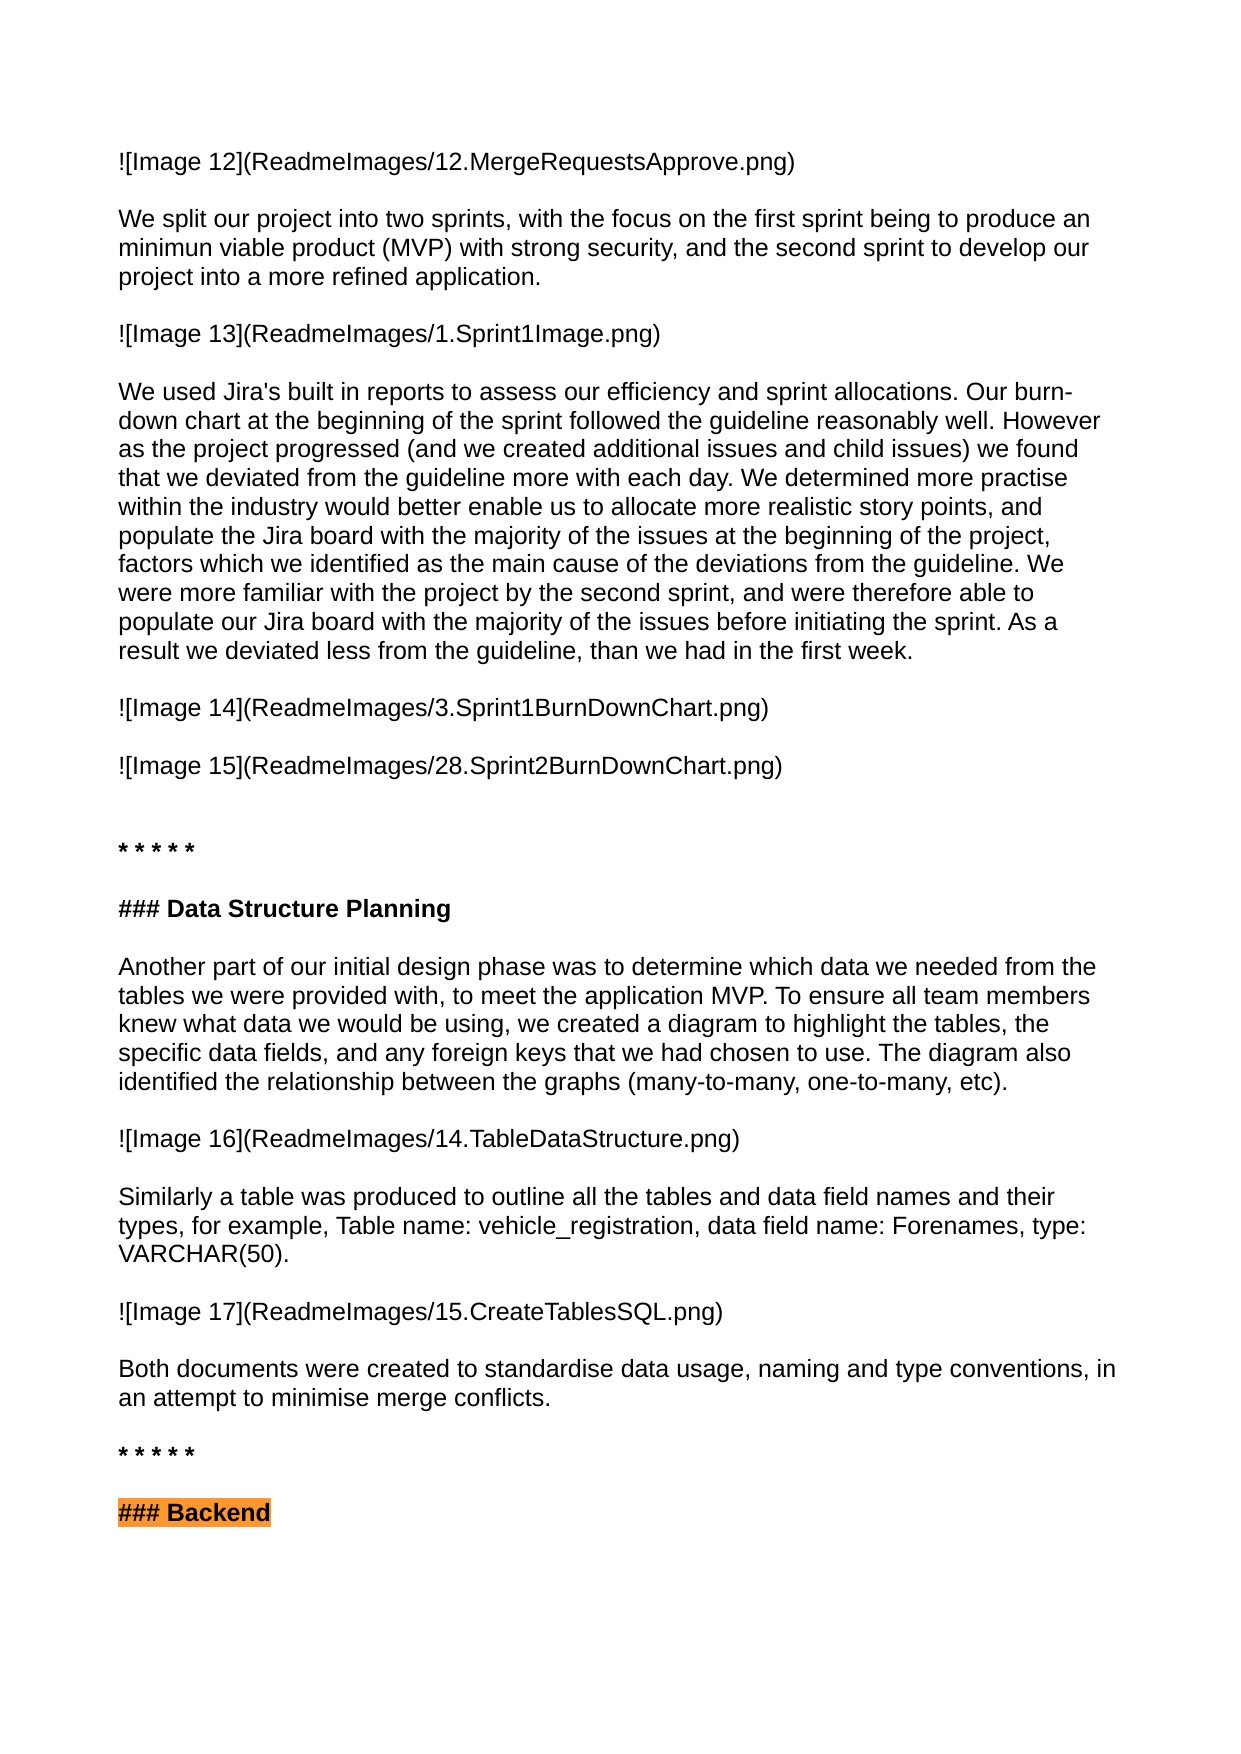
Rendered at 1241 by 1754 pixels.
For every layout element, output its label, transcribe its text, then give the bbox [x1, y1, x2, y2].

text Similarly a table was produced to outline all the tables and data field names and their types, for example, Table name: vehicle_registration, data field name: Forenames, type: VARCHAR(50). [118, 1182, 1122, 1268]
text We split our project into two sprints, with the focus on the first sprint being to produce an minimun viable product (MVP) with strong security, and the second sprint to develop our project into a more refined application. [118, 204, 1122, 291]
text Both documents were created to standardise data usage, naming and type conventions, in an attempt to minimise merge conflicts. [118, 1354, 1122, 1412]
text ### Data Structure Planning [118, 894, 1122, 923]
text * * * * * [118, 1441, 1122, 1469]
text ![Image 16](ReadmeImages/14.TableDataStructure.png) [118, 1124, 1122, 1153]
text ### Backend [118, 1498, 1122, 1527]
text ![Image 14](ReadmeImages/3.Sprint1BurnDownChart.png) [118, 693, 1122, 722]
text Another part of our initial design phase was to determine which data we needed from the tables we were provided with, to meet the application MVP. To ensure all team members knew what data we would be using, we created a diagram to highlight the tables, the specific data fields, and any foreign keys that we had chosen to use. The diagram also identified the relationship between the graphs (many-to-many, one-to-many, etc). [118, 952, 1122, 1096]
text ![Image 17](ReadmeImages/15.CreateTablesSQL.png) [118, 1297, 1122, 1326]
text * * * * * [118, 837, 1122, 866]
text ![Image 12](ReadmeImages/12.MergeRequestsApprove.png) [118, 147, 1122, 176]
text We used Jira's built in reports to assess our efficiency and sprint allocations. Our burn-down chart at the beginning of the sprint followed the guideline reasonably well. However as the project progressed (and we created additional issues and child issues) we found that we deviated from the guideline more with each day. We determined more practise within the industry would better enable us to allocate more realistic story points, and populate the Jira board with the majority of the issues at the beginning of the project, factors which we identified as the main cause of the deviations from the guideline. We were more familiar with the project by the second sprint, and were therefore able to populate our Jira board with the majority of the issues before initiating the sprint. As a result we deviated less from the guideline, than we had in the first week. [118, 377, 1122, 664]
text ![Image 13](ReadmeImages/1.Sprint1Image.png) [118, 319, 1122, 348]
text ![Image 15](ReadmeImages/28.Sprint2BurnDownChart.png) [118, 751, 1122, 779]
